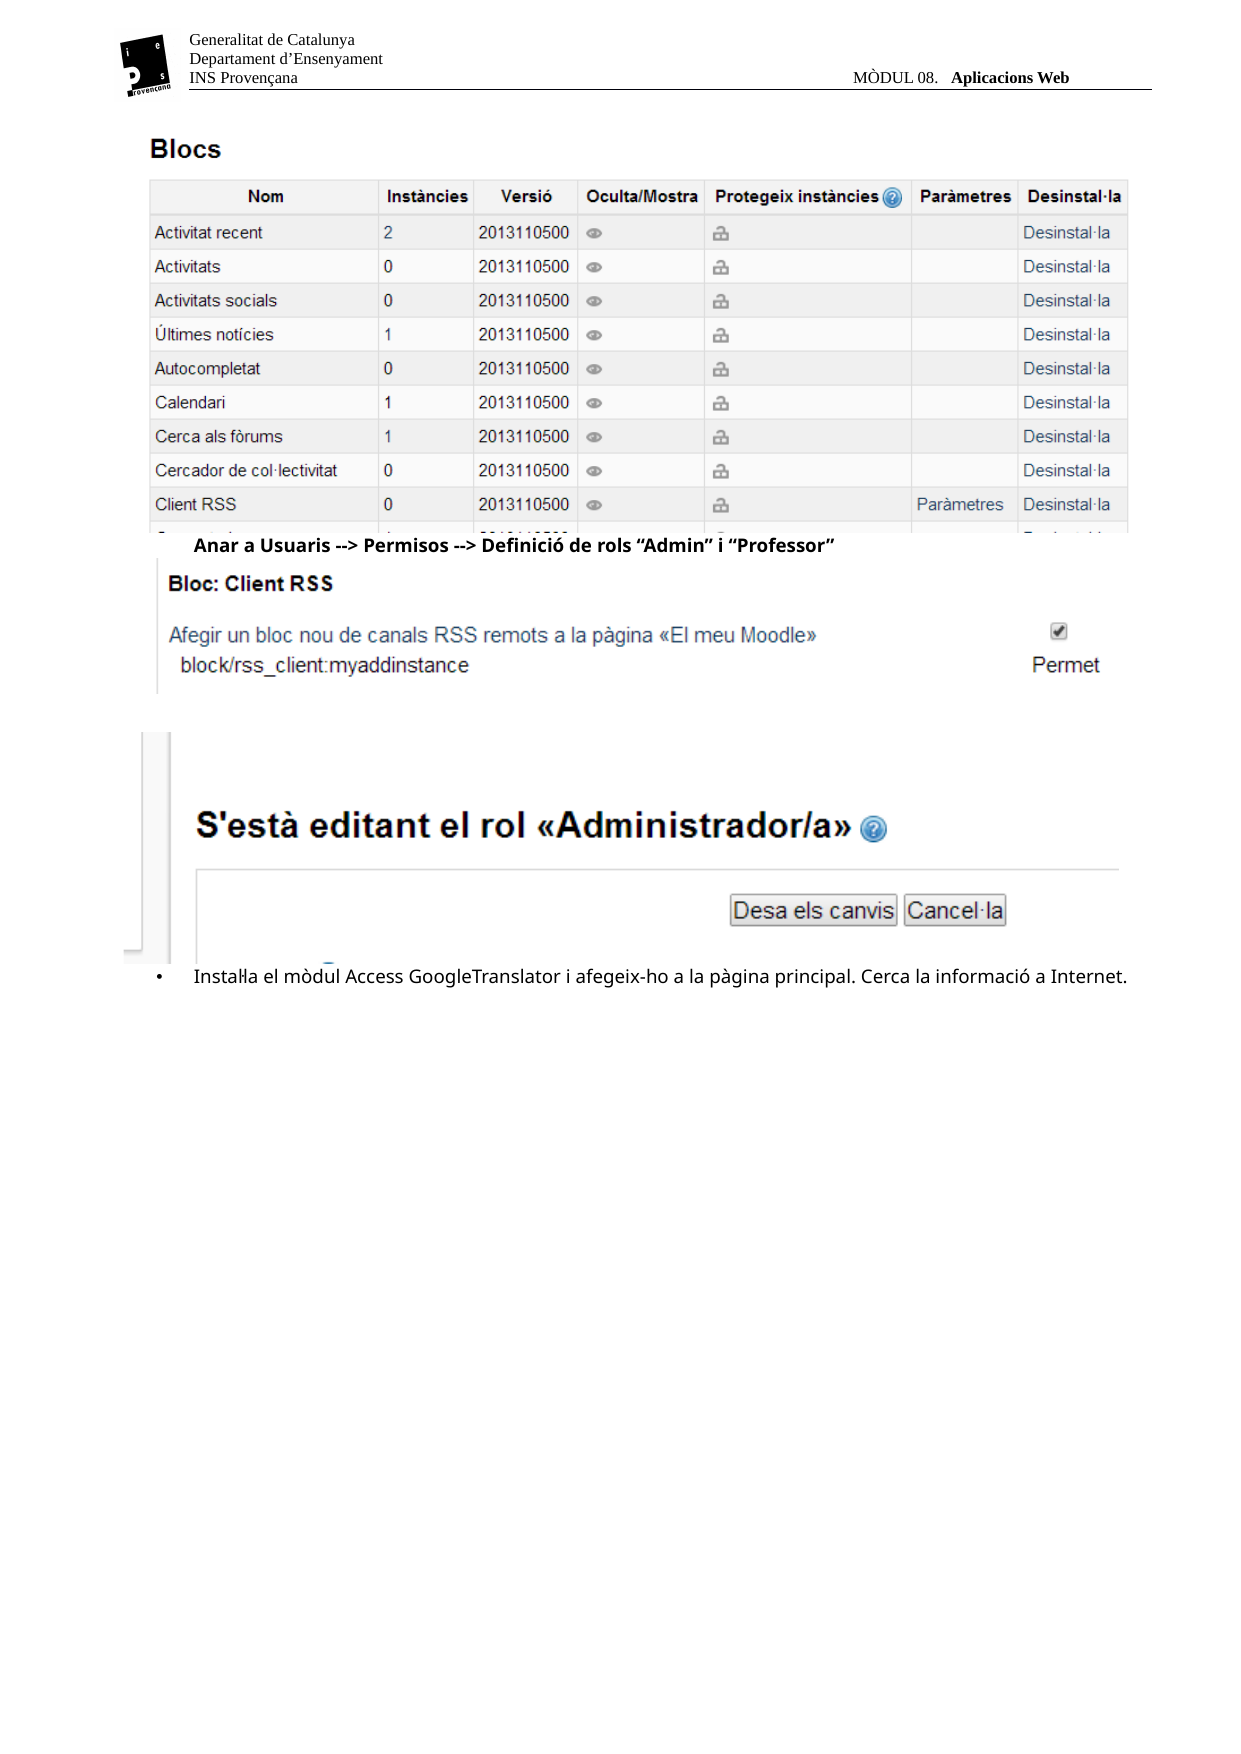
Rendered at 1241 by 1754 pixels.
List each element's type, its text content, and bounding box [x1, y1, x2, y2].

picture [137, 115, 1134, 533]
picture [123, 732, 1119, 964]
list Instal·la el mòdul Access GoogleTranslator i afegeix-ho a la pàgina principal. Cerca la informació a Internet. [156, 722, 1152, 989]
picture [114, 28, 181, 102]
list Anar a Usuaris --> Permisos --> Definició de rols “Admin” i “Professor” [156, 116, 1152, 558]
picture [137, 558, 1134, 694]
